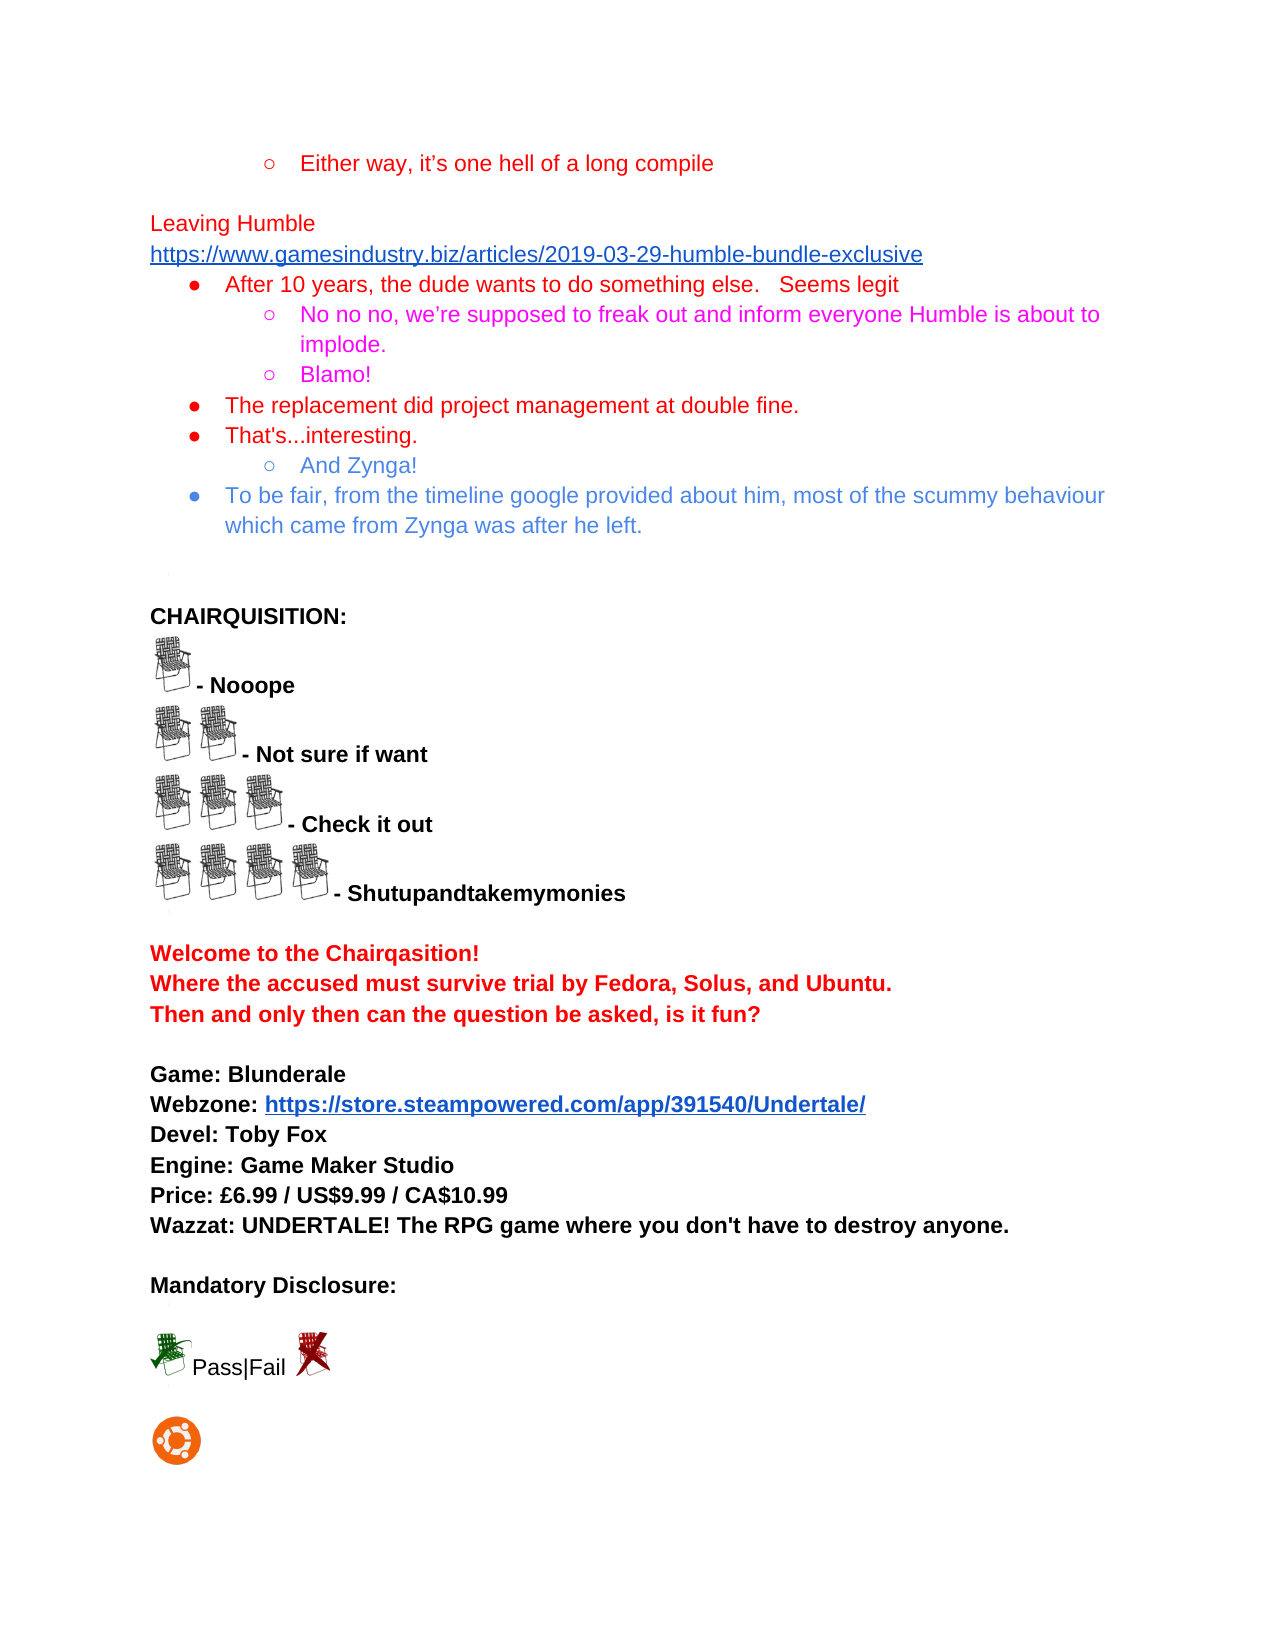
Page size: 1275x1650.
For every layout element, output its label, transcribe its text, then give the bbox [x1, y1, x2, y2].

text - Shutupandtakemymonies [150, 841, 1125, 906]
text Mandatory Disclosure: [150, 1272, 1125, 1299]
text Price: £6.99 / US$9.99 / CA$10.99 [150, 1182, 1125, 1208]
list Either way, it’s one hell of a long compile [262, 150, 1125, 176]
text Then and only then can the question be asked, is it fun? [150, 1001, 1125, 1027]
text Where the accused must survive trial by Fedora, Solus, and Ubuntu. [150, 970, 1125, 997]
list To be fair, from the timeline google provided about him, most of the scummy behaviour which came from Zynga was after he left. [187, 482, 1125, 539]
text https://www.gamesindustry.biz/articles/2019-03-29-humble-bundle-exclusive [150, 241, 1125, 267]
list And Zynga! [262, 452, 1125, 478]
picture [150, 1414, 203, 1467]
text Webzone: https://store.steampowered.com/app/391540/Undertale/ [150, 1091, 1125, 1118]
text - Check it out [150, 772, 1125, 837]
picture [150, 702, 242, 763]
text Leaving Humble [150, 210, 1125, 237]
text Pass|Fail [150, 1333, 1125, 1380]
text CHAIRQUISITION: - Nooope [150, 603, 1125, 699]
text Game: Blunderale [150, 1061, 1125, 1087]
text Welcome to the Chairqasition! [150, 940, 1125, 967]
text Engine: Game Maker Studio [150, 1152, 1125, 1178]
list Blamo! [262, 361, 1125, 388]
text Devel: Toby Fox [150, 1121, 1125, 1148]
picture [150, 1333, 192, 1376]
picture [150, 840, 334, 902]
picture [150, 771, 288, 832]
text Wazzat: UNDERTALE! The RPG game where you don't have to destroy anyone. [150, 1212, 1125, 1238]
list After 10 years, the dude wants to do something else. Seems legit [187, 271, 1125, 297]
text - Not sure if want [150, 702, 1125, 768]
picture [292, 1332, 335, 1376]
list That's...interesting. [187, 422, 1125, 448]
list The replacement did project management at double fine. [187, 392, 1125, 418]
list No no no, we’re supposed to freak out and inform everyone Humble is about to implode. [262, 301, 1125, 358]
text [203, 1414, 1125, 1466]
picture [150, 633, 196, 694]
